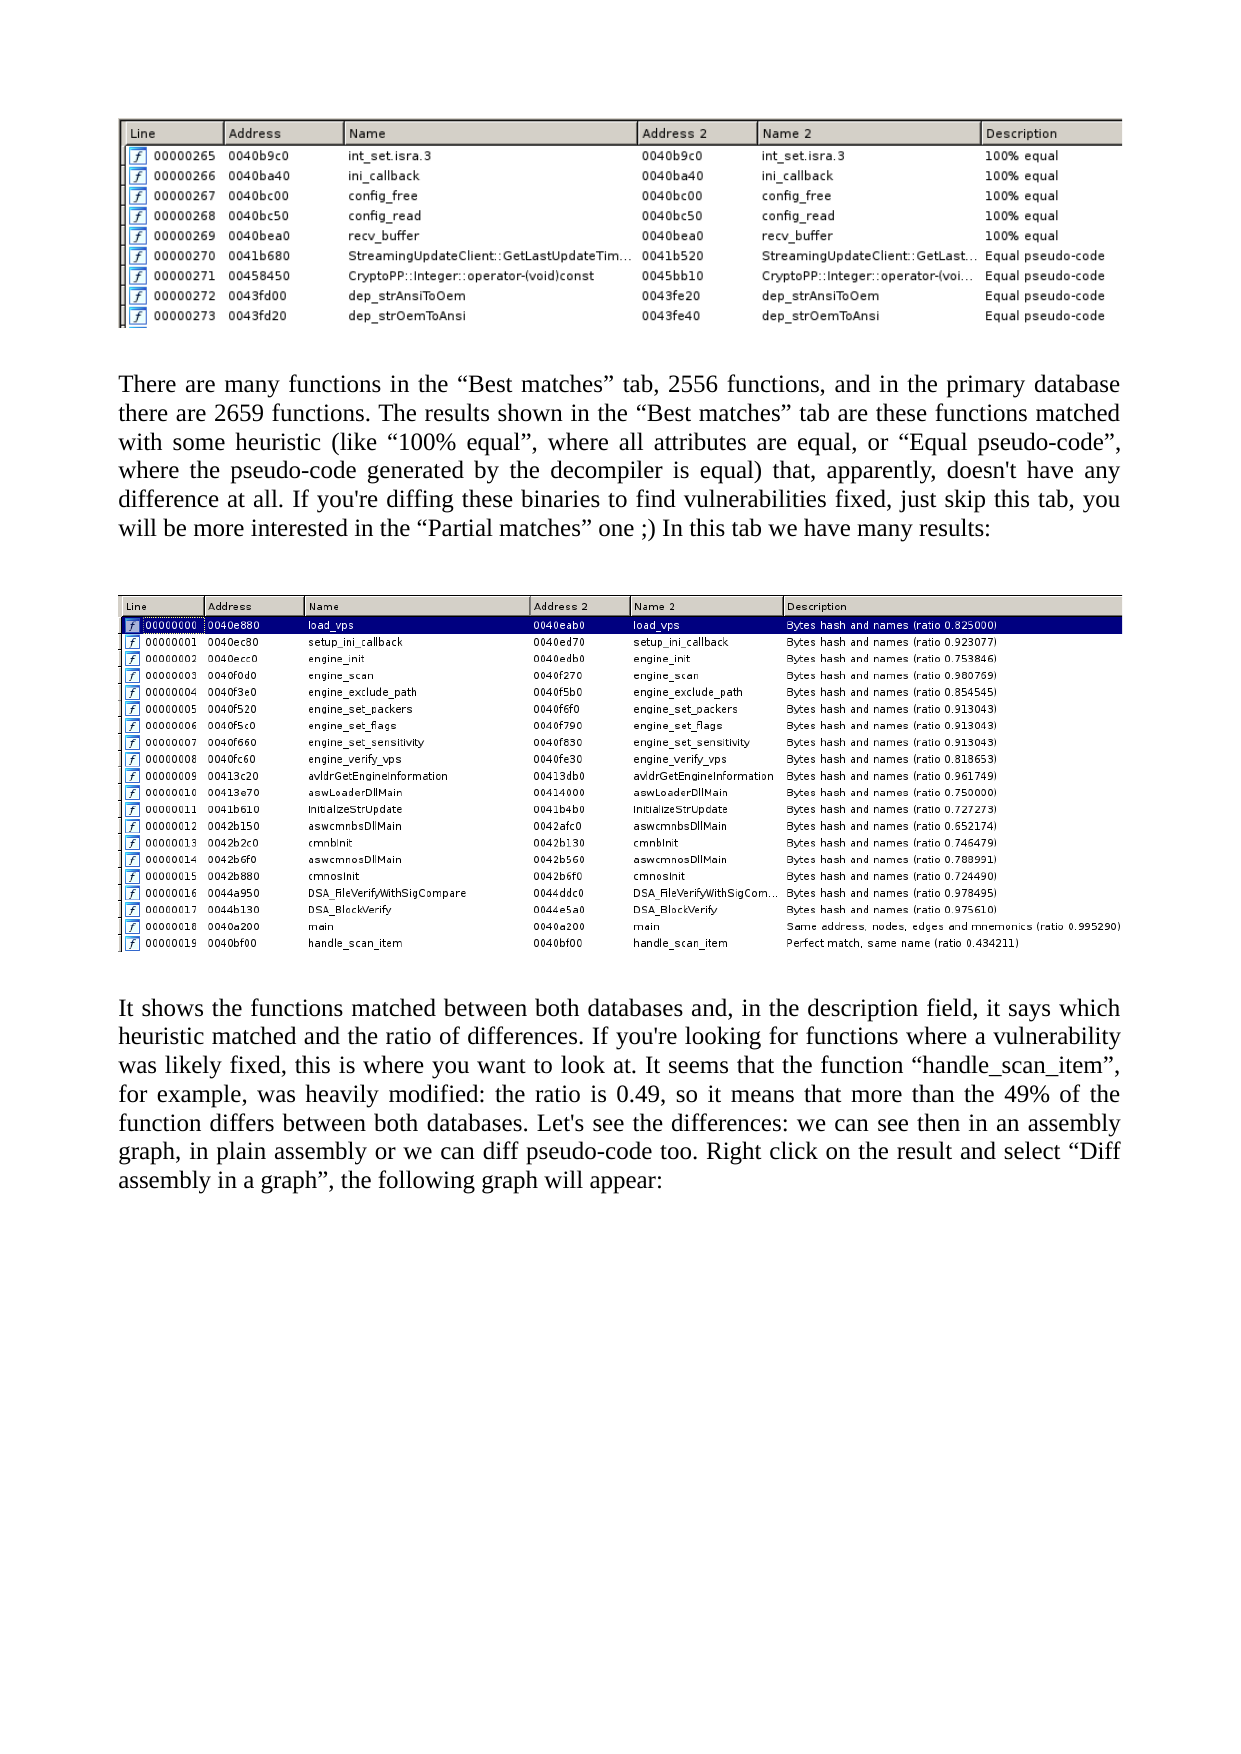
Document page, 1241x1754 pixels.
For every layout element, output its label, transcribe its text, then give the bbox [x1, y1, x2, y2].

text It shows the functions matched between both databases and, in the description field, it says which heuristic matched and the ratio of differences. If you're looking for functions where a vulnerability was likely fixed, this is where you want to look at. It seems that the function “handle_scan_item”, for example, was heavily modified: the ratio is 0.49, so it means that more than the 49% of the function differs between both databases. Let's see the differences: we can see then in an assembly graph, in plain assembly or we can diff pseudo-code too. Right click on the result and select “Diff assembly in a graph”, the following graph will appear: [118, 993, 1122, 1194]
picture [118, 595, 1123, 952]
text There are many functions in the “Best matches” tab, 2556 functions, and in the primary database there are 2659 functions. The results shown in the “Best matches” tab are these functions matched with some heuristic (like “100% equal”, where all attributes are equal, or “Equal pseudo-code”, where the pseudo-code generated by the decompiler is equal) that, apparently, doesn't have any difference at all. If you're diffing these binaries to find vulnerabilities fixed, just skip this tab, you will be more interested in the “Partial matches” one ;) In this tab we have many results: [118, 369, 1122, 542]
picture [118, 118, 1123, 328]
